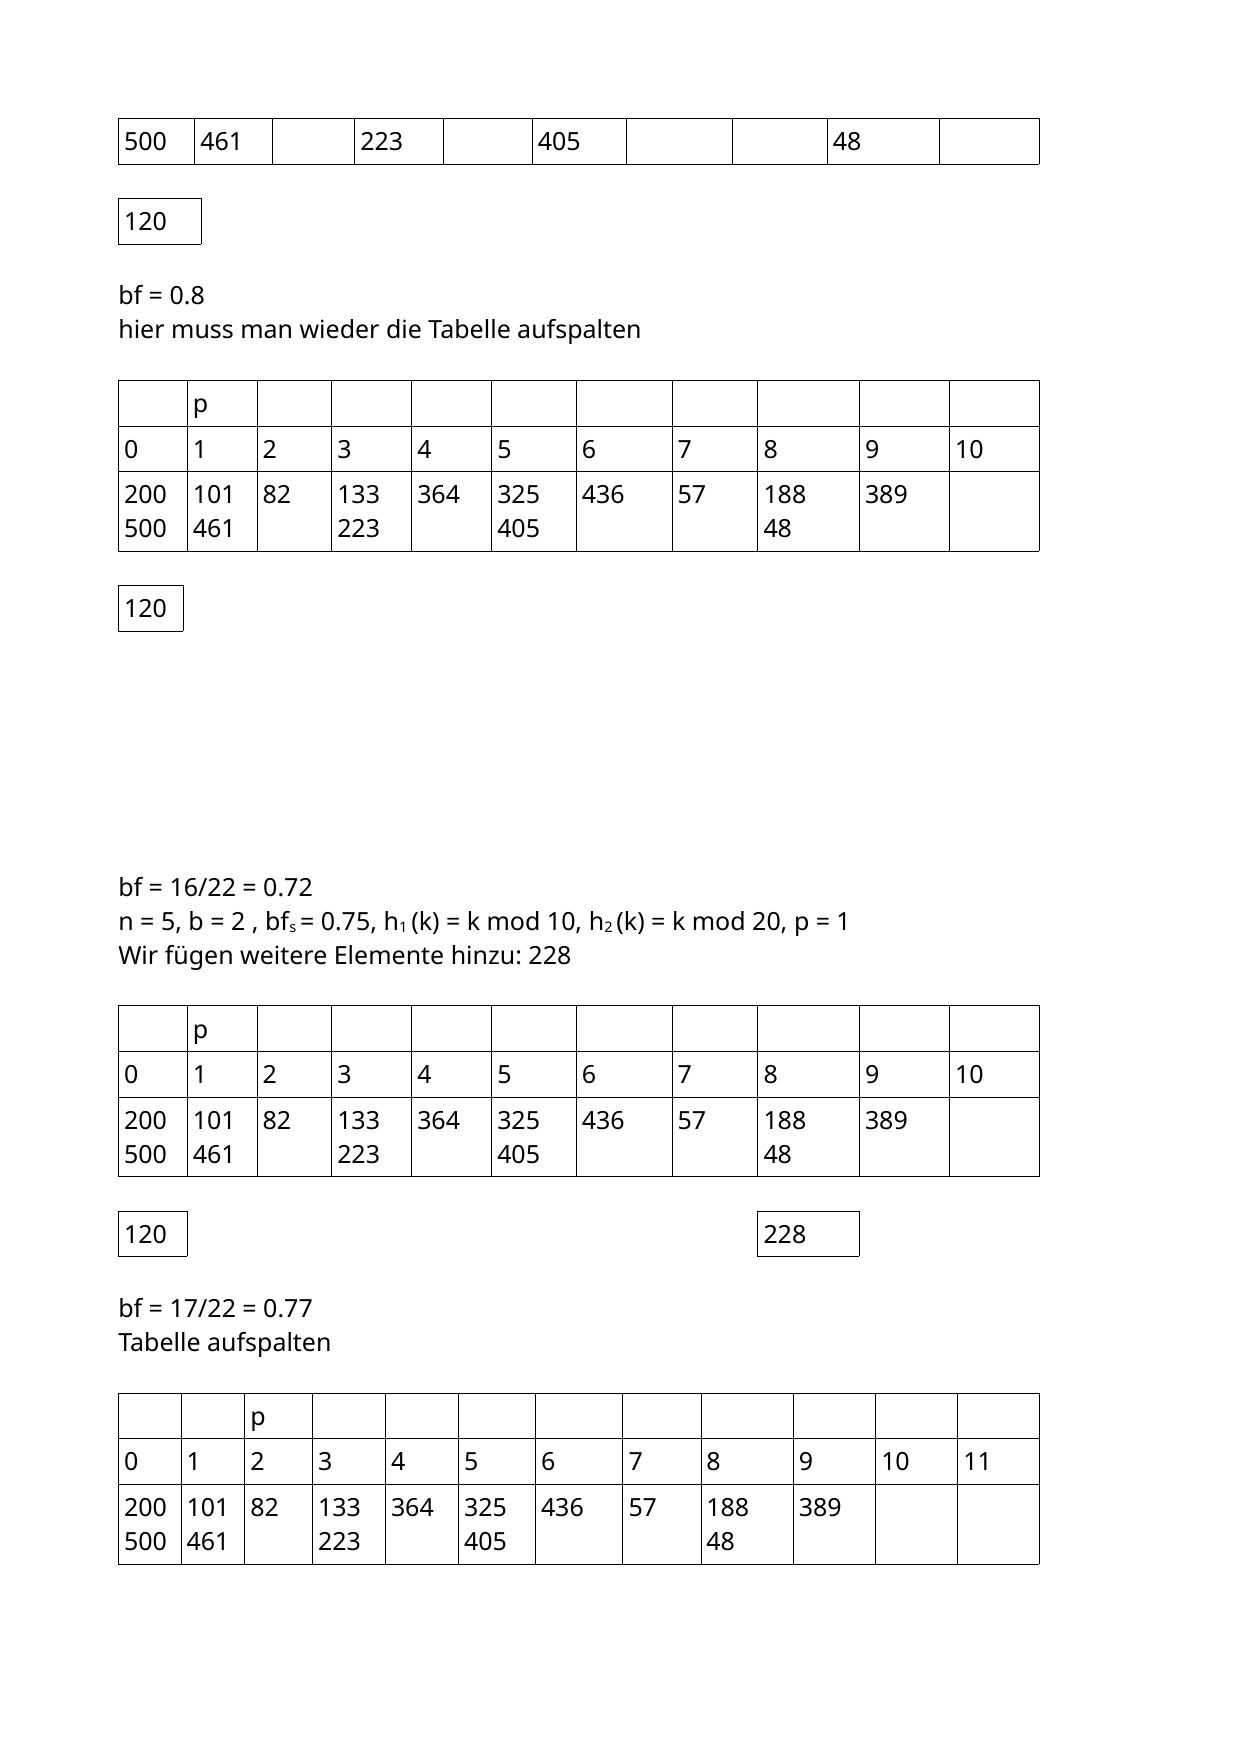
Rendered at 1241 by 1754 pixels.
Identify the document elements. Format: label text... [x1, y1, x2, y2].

table_cell [876, 1485, 957, 1563]
table_header [411, 1211, 491, 1256]
table_cell 9 [860, 427, 949, 471]
table_cell 389 [860, 472, 949, 551]
table_header [860, 1211, 949, 1256]
table_cell 2 [258, 1052, 331, 1097]
table_header [950, 1006, 1039, 1051]
text bf = 0.8 [118, 278, 1122, 312]
table_cell [444, 119, 532, 164]
table_cell 57 [673, 1098, 757, 1176]
table_header 120 [119, 199, 201, 243]
table_cell 3 [313, 1439, 385, 1484]
table_cell 0 [119, 1439, 181, 1484]
table_header [412, 1006, 491, 1051]
table_cell 101 461 [182, 1485, 244, 1563]
table_cell 8 [702, 1439, 793, 1484]
table_header [492, 381, 576, 426]
table_cell 6 [536, 1439, 622, 1484]
table_cell 364 [386, 1485, 458, 1563]
table_header [673, 381, 757, 426]
table_header [459, 1394, 535, 1438]
table_header [673, 1006, 757, 1051]
table_header [332, 1006, 411, 1051]
table_cell 133 223 [332, 472, 411, 551]
text Wir fügen weitere Elemente hinzu: 228 [118, 937, 1122, 971]
table_cell 6 [577, 427, 672, 471]
table_header 120 [119, 586, 183, 631]
table_cell 325 405 [492, 472, 576, 551]
table_cell 8 [758, 1052, 859, 1097]
table_cell 11 [958, 1439, 1039, 1484]
table_header [386, 1394, 458, 1438]
table_cell 82 [245, 1485, 312, 1563]
table_cell 188 48 [758, 1098, 859, 1176]
table_header [576, 1211, 672, 1256]
table_cell 364 [412, 472, 491, 551]
table_header [758, 1006, 859, 1051]
table_cell 1 [182, 1439, 244, 1484]
table_cell 389 [860, 1098, 949, 1176]
table_cell 133 223 [332, 1098, 411, 1176]
table_cell 364 [412, 1098, 491, 1176]
text bf = 16/22 = 0.72 [118, 869, 1122, 903]
table_cell 436 [536, 1485, 622, 1563]
table_cell 3 [332, 427, 411, 471]
table_cell 1 [188, 427, 257, 471]
table_cell 2 [245, 1439, 312, 1484]
text hier muss man wieder die Tabelle aufspalten [118, 312, 1122, 346]
table_header [950, 381, 1039, 426]
table_cell [627, 119, 732, 164]
table_cell 7 [673, 427, 757, 471]
text n = 5, b = 2 , bfs = 0.75, h1 (k) = k mod 10, h2 (k) = k mod 20, p = 1 [118, 903, 1122, 937]
table_cell 200 500 [119, 1485, 181, 1563]
table_cell 5 [459, 1439, 535, 1484]
table_header [672, 1211, 757, 1256]
table_cell [733, 119, 827, 164]
table_cell 436 [577, 472, 672, 551]
table_cell 48 [828, 119, 939, 164]
table_cell 223 [355, 119, 443, 164]
table_cell 0 [119, 1052, 187, 1097]
table_header [949, 1211, 1039, 1256]
table_header p [245, 1394, 312, 1438]
table_header 228 [758, 1212, 859, 1256]
table_cell [950, 472, 1039, 551]
table_header [119, 1006, 187, 1051]
table_cell 325 405 [492, 1098, 576, 1176]
table_cell 0 [119, 427, 187, 471]
table_header [491, 1211, 576, 1256]
table_cell 82 [258, 1098, 331, 1176]
table_cell 4 [386, 1439, 458, 1484]
table_header [876, 1394, 957, 1438]
table_header [182, 1394, 244, 1438]
table_cell 5 [492, 427, 576, 471]
table_cell 389 [794, 1485, 875, 1563]
table_header [577, 1006, 672, 1051]
table_header [577, 381, 672, 426]
table_cell 9 [860, 1052, 949, 1097]
table_cell 2 [258, 427, 331, 471]
table_cell 200 500 [119, 1098, 187, 1176]
table_cell 101 461 [188, 1098, 257, 1176]
text bf = 17/22 = 0.77 [118, 1290, 1122, 1324]
text Tabelle aufspalten [118, 1324, 1122, 1358]
table_header [331, 1211, 411, 1256]
table_header [188, 1211, 257, 1256]
table_cell 405 [533, 119, 626, 164]
table_cell 3 [332, 1052, 411, 1097]
table_header [623, 1394, 701, 1438]
table_cell 461 [195, 119, 272, 164]
table_cell 10 [950, 1052, 1039, 1097]
table_cell 188 48 [702, 1485, 793, 1563]
table_header [758, 381, 859, 426]
table_header [794, 1394, 875, 1438]
table_header [492, 1006, 576, 1051]
table_cell 57 [623, 1485, 701, 1563]
table_cell 4 [412, 427, 491, 471]
table_header [412, 381, 491, 426]
table_cell 9 [794, 1439, 875, 1484]
table_cell [958, 1485, 1039, 1563]
table_header [119, 381, 187, 426]
table_cell 133 223 [313, 1485, 385, 1563]
table_header [958, 1394, 1039, 1438]
table_cell 10 [876, 1439, 957, 1484]
table_cell 325 405 [459, 1485, 535, 1563]
table_header p [188, 1006, 257, 1051]
table_cell 7 [623, 1439, 701, 1484]
table_cell 10 [950, 427, 1039, 471]
table_header p [188, 381, 257, 426]
table_cell 200 500 [119, 472, 187, 551]
table_cell 57 [673, 472, 757, 551]
table_header [860, 1006, 949, 1051]
table_header [536, 1394, 622, 1438]
table_cell 188 48 [758, 472, 859, 551]
table_cell 436 [577, 1098, 672, 1176]
table_cell 5 [492, 1052, 576, 1097]
table_cell 4 [412, 1052, 491, 1097]
table_header [313, 1394, 385, 1438]
table_cell 500 [119, 119, 194, 164]
table_header [860, 381, 949, 426]
table_header [332, 381, 411, 426]
table_header [258, 1006, 331, 1051]
table_header [702, 1394, 793, 1438]
table_header [258, 381, 331, 426]
table_cell 7 [673, 1052, 757, 1097]
table_cell 1 [188, 1052, 257, 1097]
table_cell [273, 119, 354, 164]
table_header 120 [119, 1212, 187, 1256]
table_cell 101 461 [188, 472, 257, 551]
table_cell [940, 119, 1039, 164]
table_cell [950, 1098, 1039, 1176]
table_header [119, 1394, 181, 1438]
table_cell 82 [258, 472, 331, 551]
table_header [257, 1211, 331, 1256]
table_cell 8 [758, 427, 859, 471]
table_cell 6 [577, 1052, 672, 1097]
